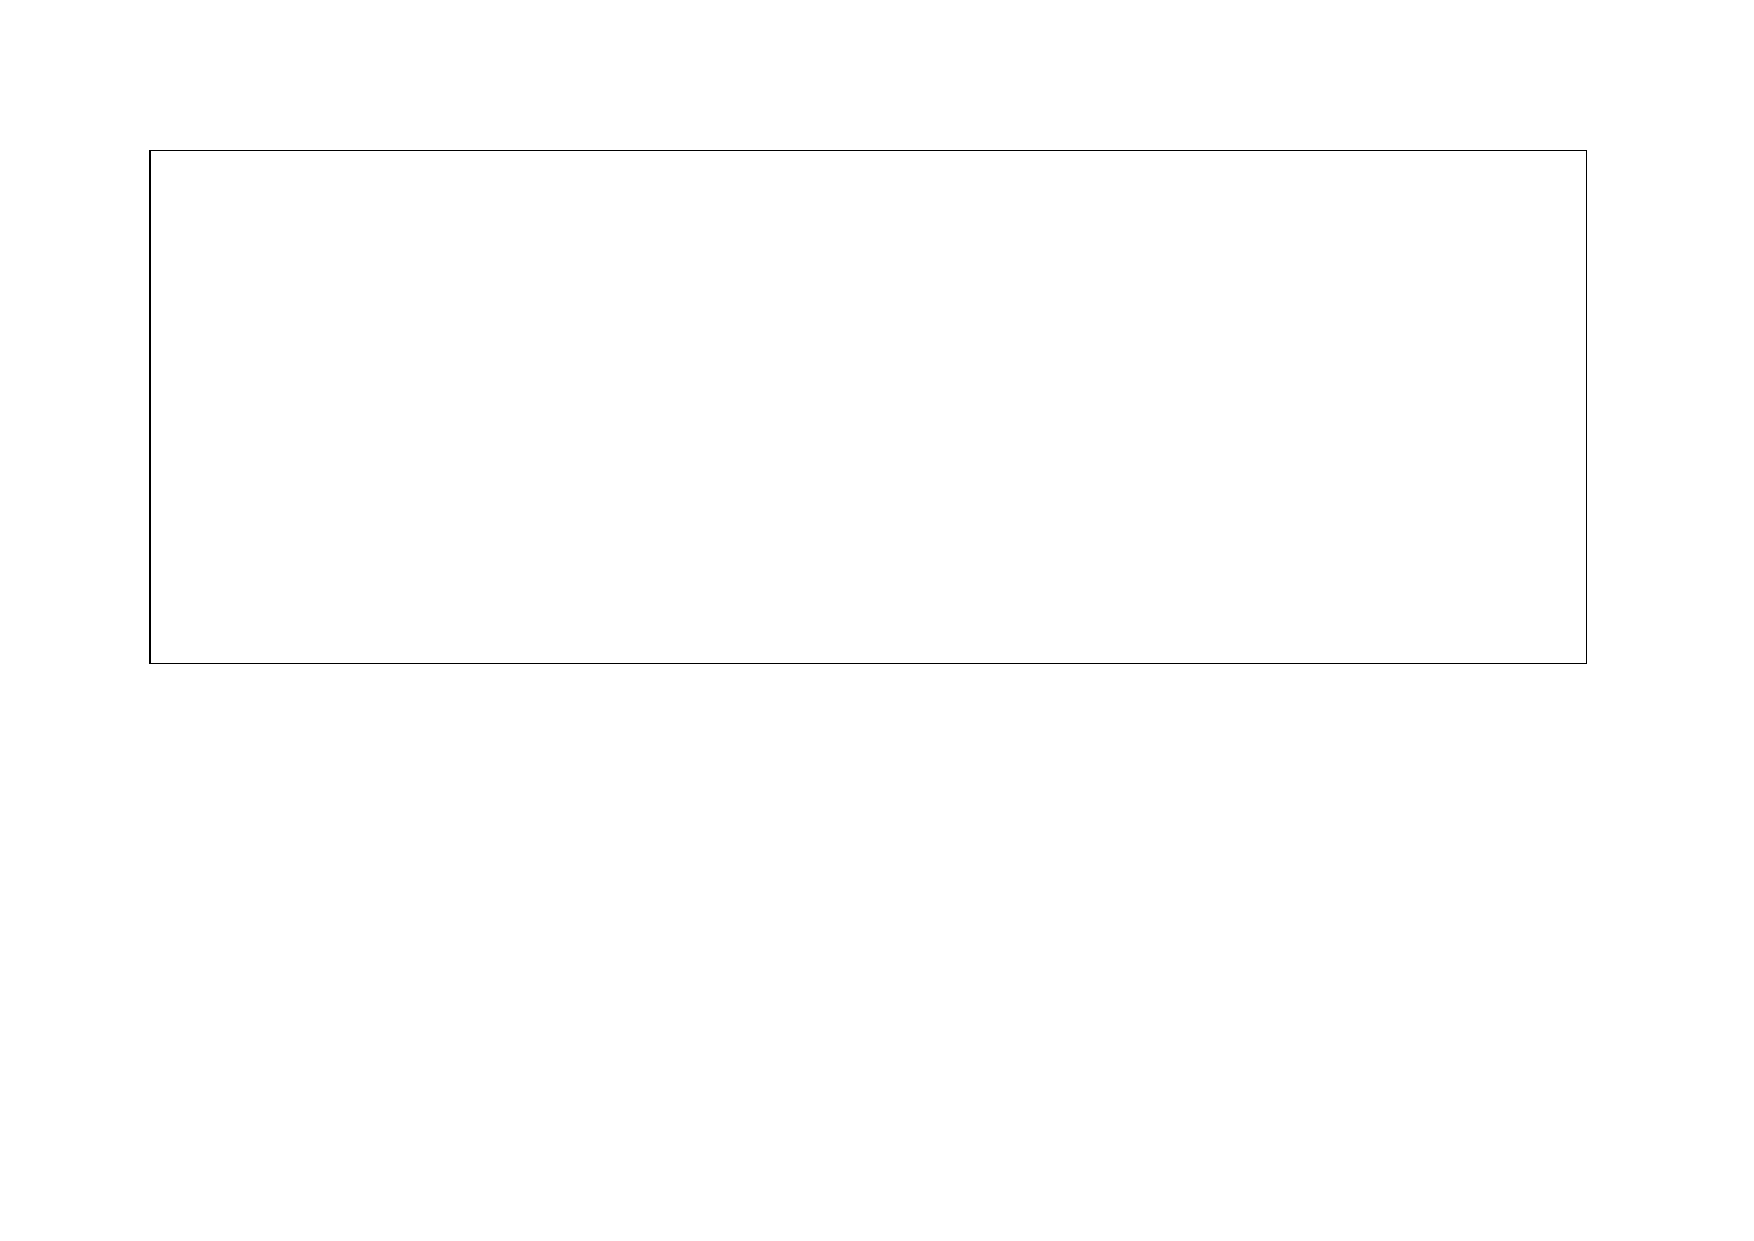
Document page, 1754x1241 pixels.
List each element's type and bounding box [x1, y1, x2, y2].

table_cell [151, 151, 1586, 663]
